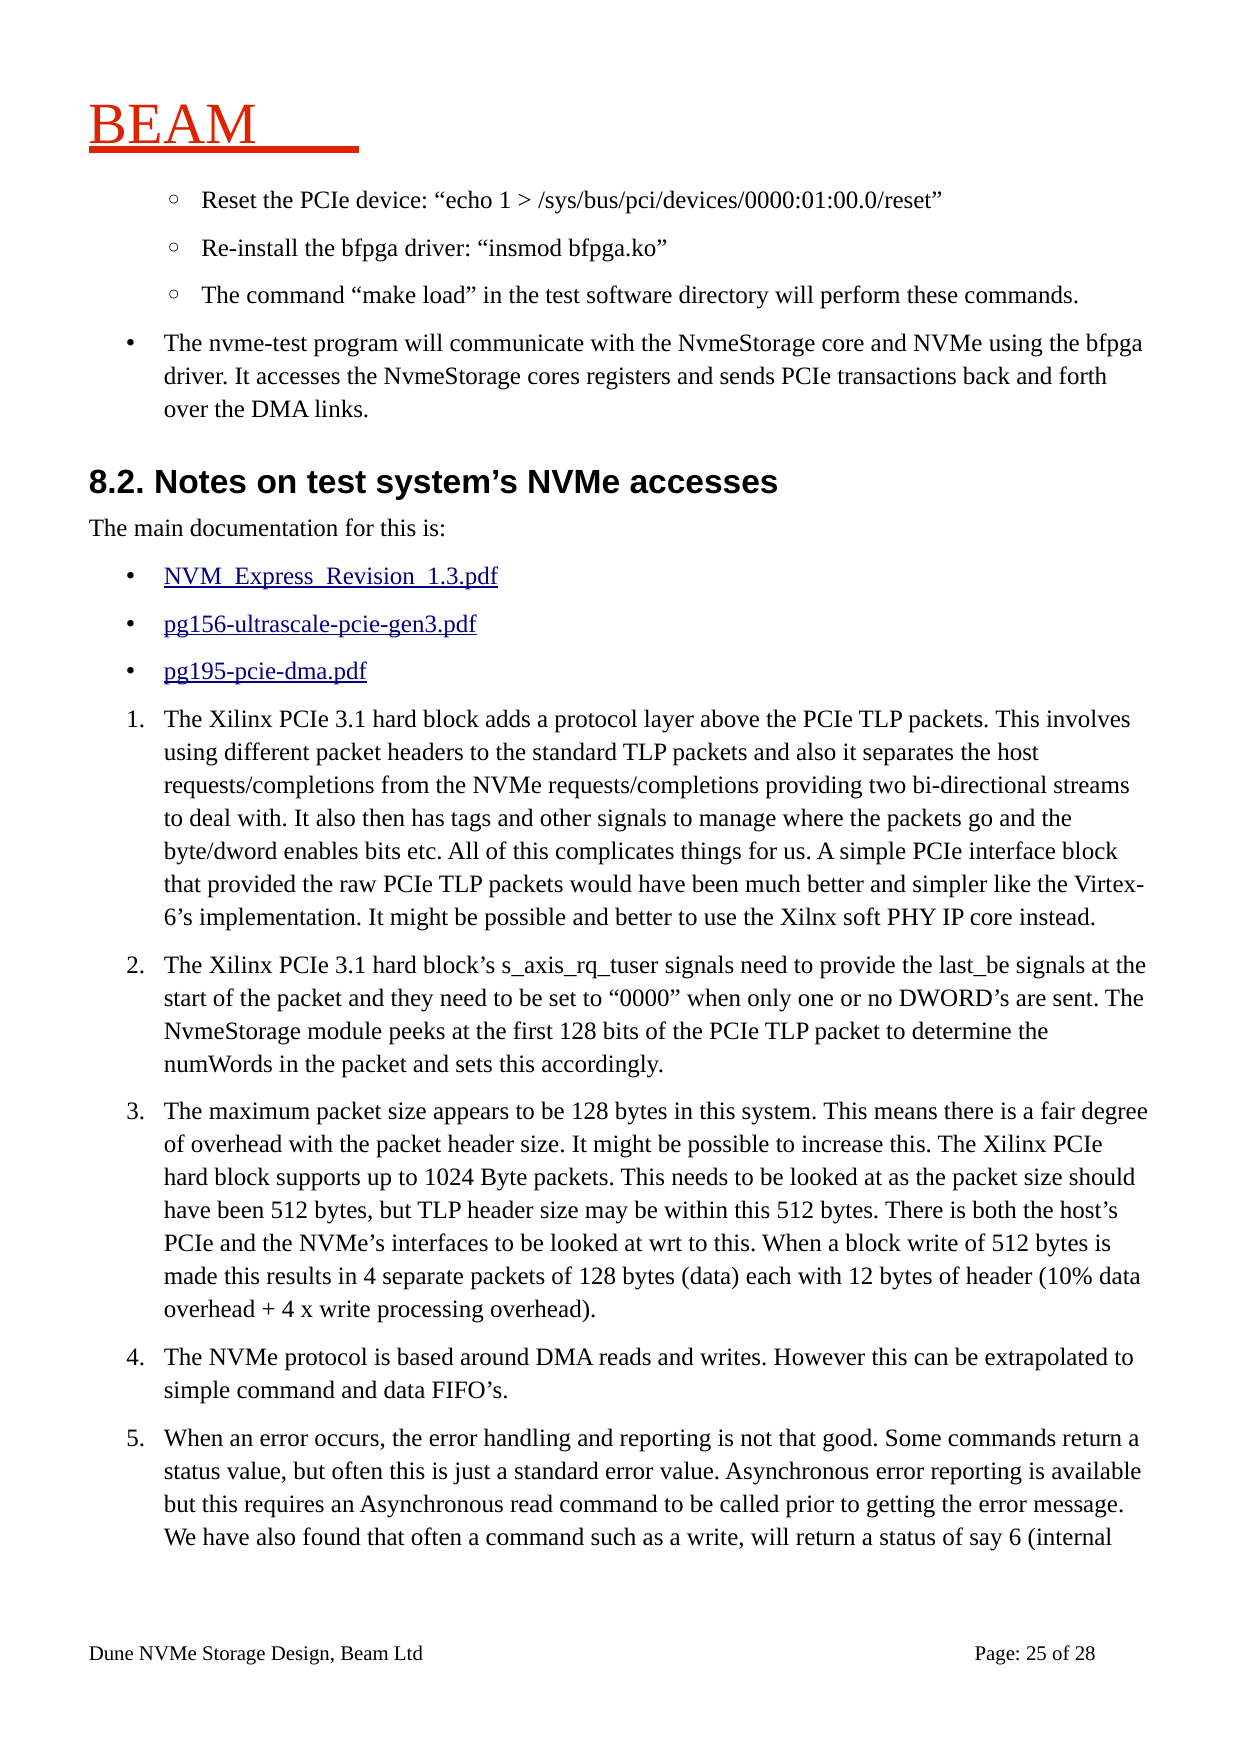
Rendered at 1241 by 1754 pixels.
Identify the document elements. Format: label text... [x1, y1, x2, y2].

list Re-install the bfpga driver: “insmod bfpga.ko” [163, 233, 1152, 261]
list Reset the PCIe device: “echo 1 > /sys/bus/pci/devices/0000:01:00.0/reset” [163, 185, 1152, 214]
subtitle Notes on test system’s NVMe accesses [88, 462, 1152, 501]
list pg195-pcie-dma.pdf [126, 656, 1152, 685]
list The Xilinx PCIe 3.1 hard block’s s_axis_rq_tuser signals need to provide the last_be signals at the start of the packet and they need to be set to “0000” when only one or no DWORD’s are sent. The NvmeStorage module peeks at the first 128 bits of the PCIe TLP packet to determine the numWords in the packet and sets this accordingly. [126, 950, 1152, 1077]
list The Xilinx PCIe 3.1 hard block adds a protocol layer above the PCIe TLP packets. This involves using different packet headers to the standard TLP packets and also it separates the host requests/completions from the NVMe requests/completions providing two bi-directional streams to deal with. It also then has tags and other signals to manage where the packets go and the byte/dword enables bits etc. All of this complicates things for us. A simple PCIe interface block that provided the raw PCIe TLP packets would have been much better and simpler like the Virtex-6’s implementation. It might be possible and better to use the Xilnx soft PHY IP core instead. [126, 704, 1152, 931]
text The main documentation for this is: [88, 513, 1152, 542]
list The command “make load” in the test software directory will perform these commands. [163, 280, 1152, 309]
list The nvme-test program will communicate with the NvmeStorage core and NVMe using the bfpga driver. It accesses the NvmeStorage cores registers and sends PCIe transactions back and forth over the DMA links. [126, 328, 1152, 423]
list NVM_Express_Revision_1.3.pdf [126, 561, 1152, 590]
list When an error occurs, the error handling and reporting is not that good. Some commands return a status value, but often this is just a standard error value. Asynchronous error reporting is available but this requires an Asynchronous read command to be called prior to getting the error message. We have also found that often a command such as a write, will return a status of say 6 (internal [126, 1423, 1152, 1551]
list pg156-ultrascale-pcie-gen3.pdf [126, 609, 1152, 637]
list The NVMe protocol is based around DMA reads and writes. However this can be extrapolated to simple command and data FIFO’s. [126, 1342, 1152, 1404]
list The maximum packet size appears to be 128 bytes in this system. This means there is a fair degree of overhead with the packet header size. It might be possible to increase this. The Xilinx PCIe hard block supports up to 1024 Byte packets. This needs to be looked at as the packet size should have been 512 bytes, but TLP header size may be within this 512 bytes. There is both the host’s PCIe and the NVMe’s interfaces to be looked at wrt to this. When a block write of 512 bytes is made this results in 4 separate packets of 128 bytes (data) each with 12 bytes of header (10% data overhead + 4 x write processing overhead). [126, 1096, 1152, 1323]
